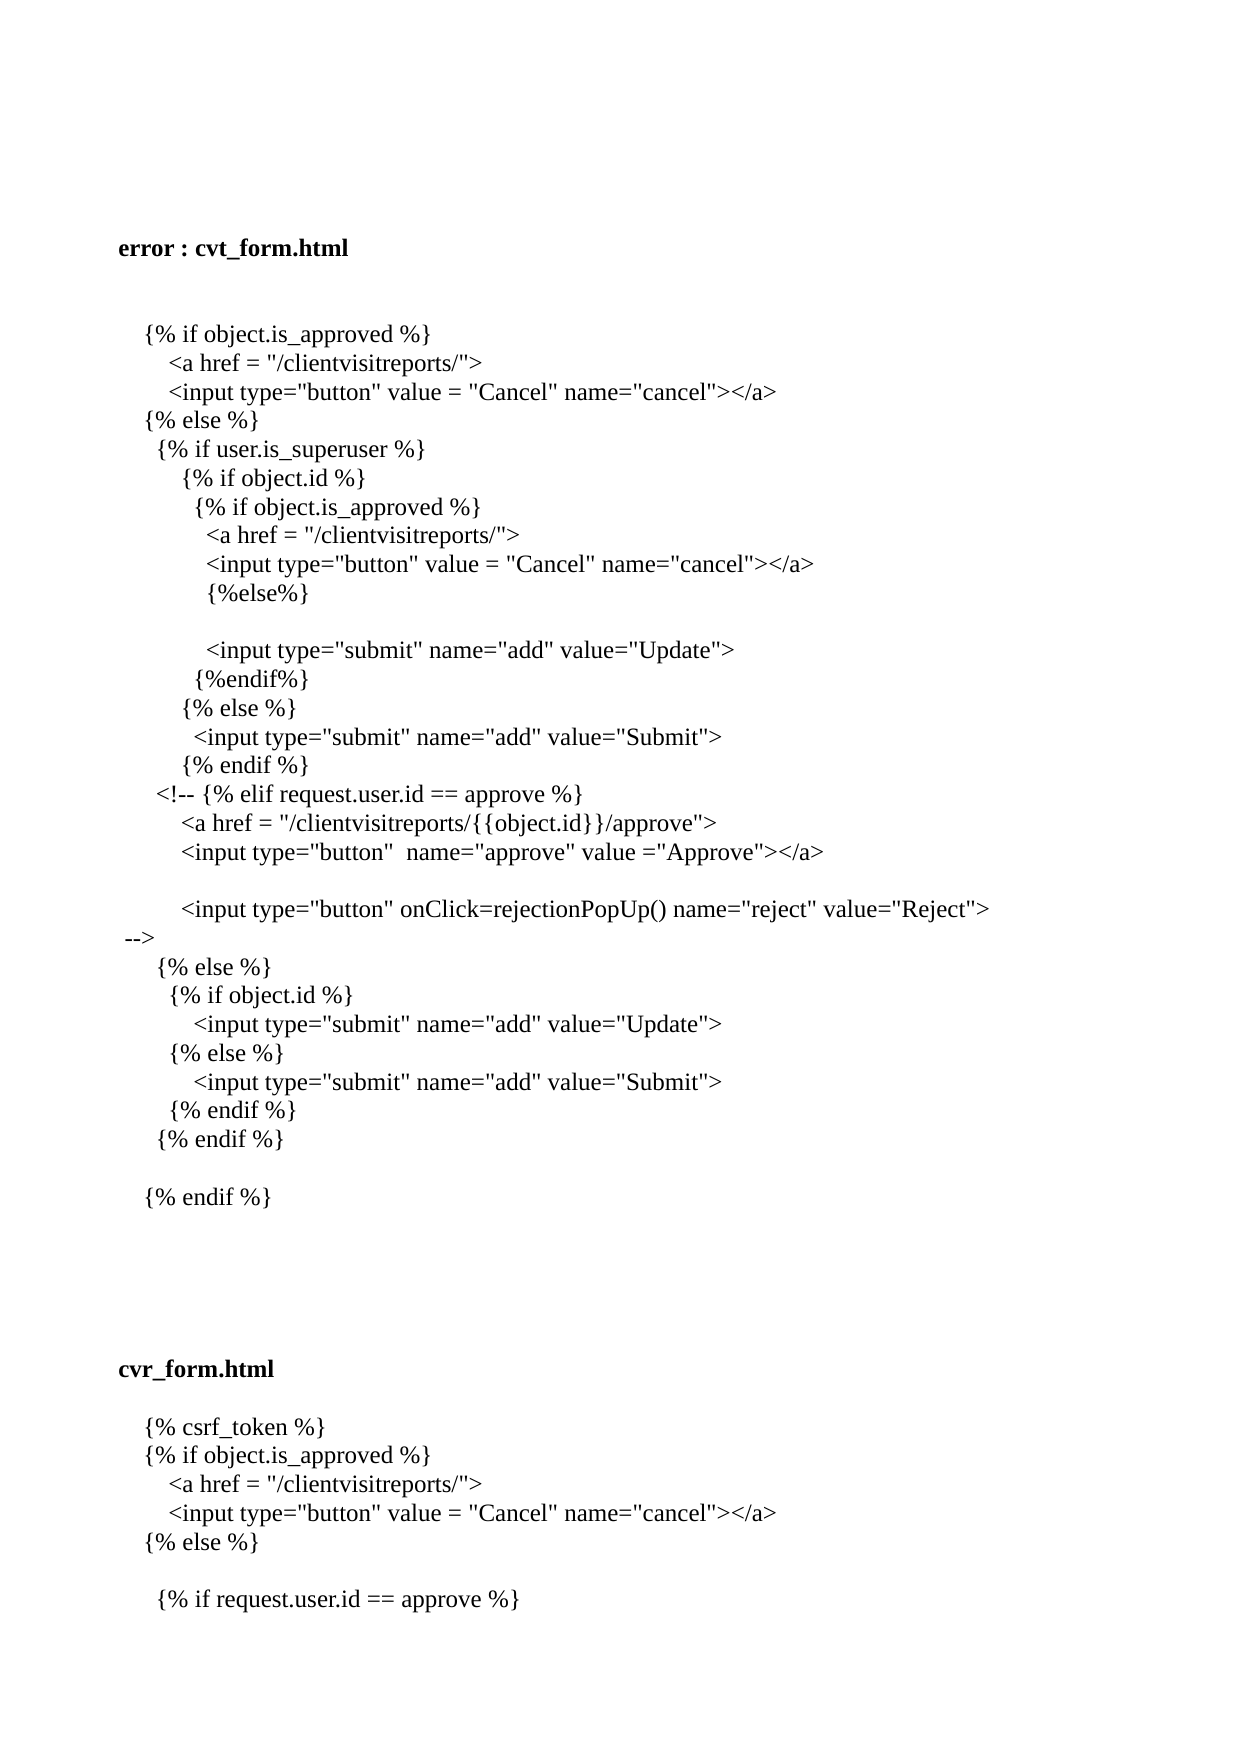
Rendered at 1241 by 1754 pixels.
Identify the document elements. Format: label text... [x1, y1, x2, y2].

text {%endif%} [118, 664, 1122, 693]
text --> [118, 923, 1122, 952]
text <a href = "/clientvisitreports/"> [118, 348, 1122, 377]
text <input type="button" value = "Cancel" name="cancel"></a> [118, 549, 1122, 578]
text <input type="button" value = "Cancel" name="cancel"></a> [118, 1498, 1122, 1527]
text {% if object.id %} [118, 463, 1122, 492]
text {% csrf_token %} [118, 1412, 1122, 1441]
text <input type="button" value = "Cancel" name="cancel"></a> [118, 377, 1122, 406]
text {% if request.user.id == approve %} [118, 1584, 1122, 1613]
text cvr_form.html [118, 1354, 1122, 1383]
text <a href = "/clientvisitreports/{{object.id}}/approve"> [118, 808, 1122, 837]
text {% if object.is_approved %} [118, 1441, 1122, 1469]
text {% else %} [118, 693, 1122, 722]
text {% else %} [118, 1527, 1122, 1556]
text <input type="button" onClick=rejectionPopUp() name="reject" value="Reject"> [118, 894, 1122, 923]
text <a href = "/clientvisitreports/"> [118, 521, 1122, 549]
text {% if user.is_superuser %} [118, 434, 1122, 463]
text {% endif %} [118, 1096, 1122, 1124]
text <input type="submit" name="add" value="Update"> [118, 636, 1122, 664]
text {% else %} [118, 952, 1122, 981]
text {% else %} [118, 406, 1122, 434]
text {% endif %} [118, 751, 1122, 779]
text {% endif %} [118, 1182, 1122, 1211]
text {% if object.is_approved %} [118, 492, 1122, 521]
text {% else %} [118, 1038, 1122, 1067]
text <!-- {% elif request.user.id == approve %} [118, 779, 1122, 808]
text <input type="submit" name="add" value="Submit"> [118, 722, 1122, 751]
text {%else%} [118, 578, 1122, 607]
text <input type="button" name="approve" value ="Approve"></a> [118, 837, 1122, 866]
text <input type="submit" name="add" value="Update"> [118, 1009, 1122, 1038]
text {% if object.is_approved %} [118, 319, 1122, 348]
text {% endif %} [118, 1124, 1122, 1153]
text <a href = "/clientvisitreports/"> [118, 1469, 1122, 1498]
text {% if object.id %} [118, 981, 1122, 1009]
text error : cvt_form.html [118, 233, 1122, 262]
text <input type="submit" name="add" value="Submit"> [118, 1067, 1122, 1096]
